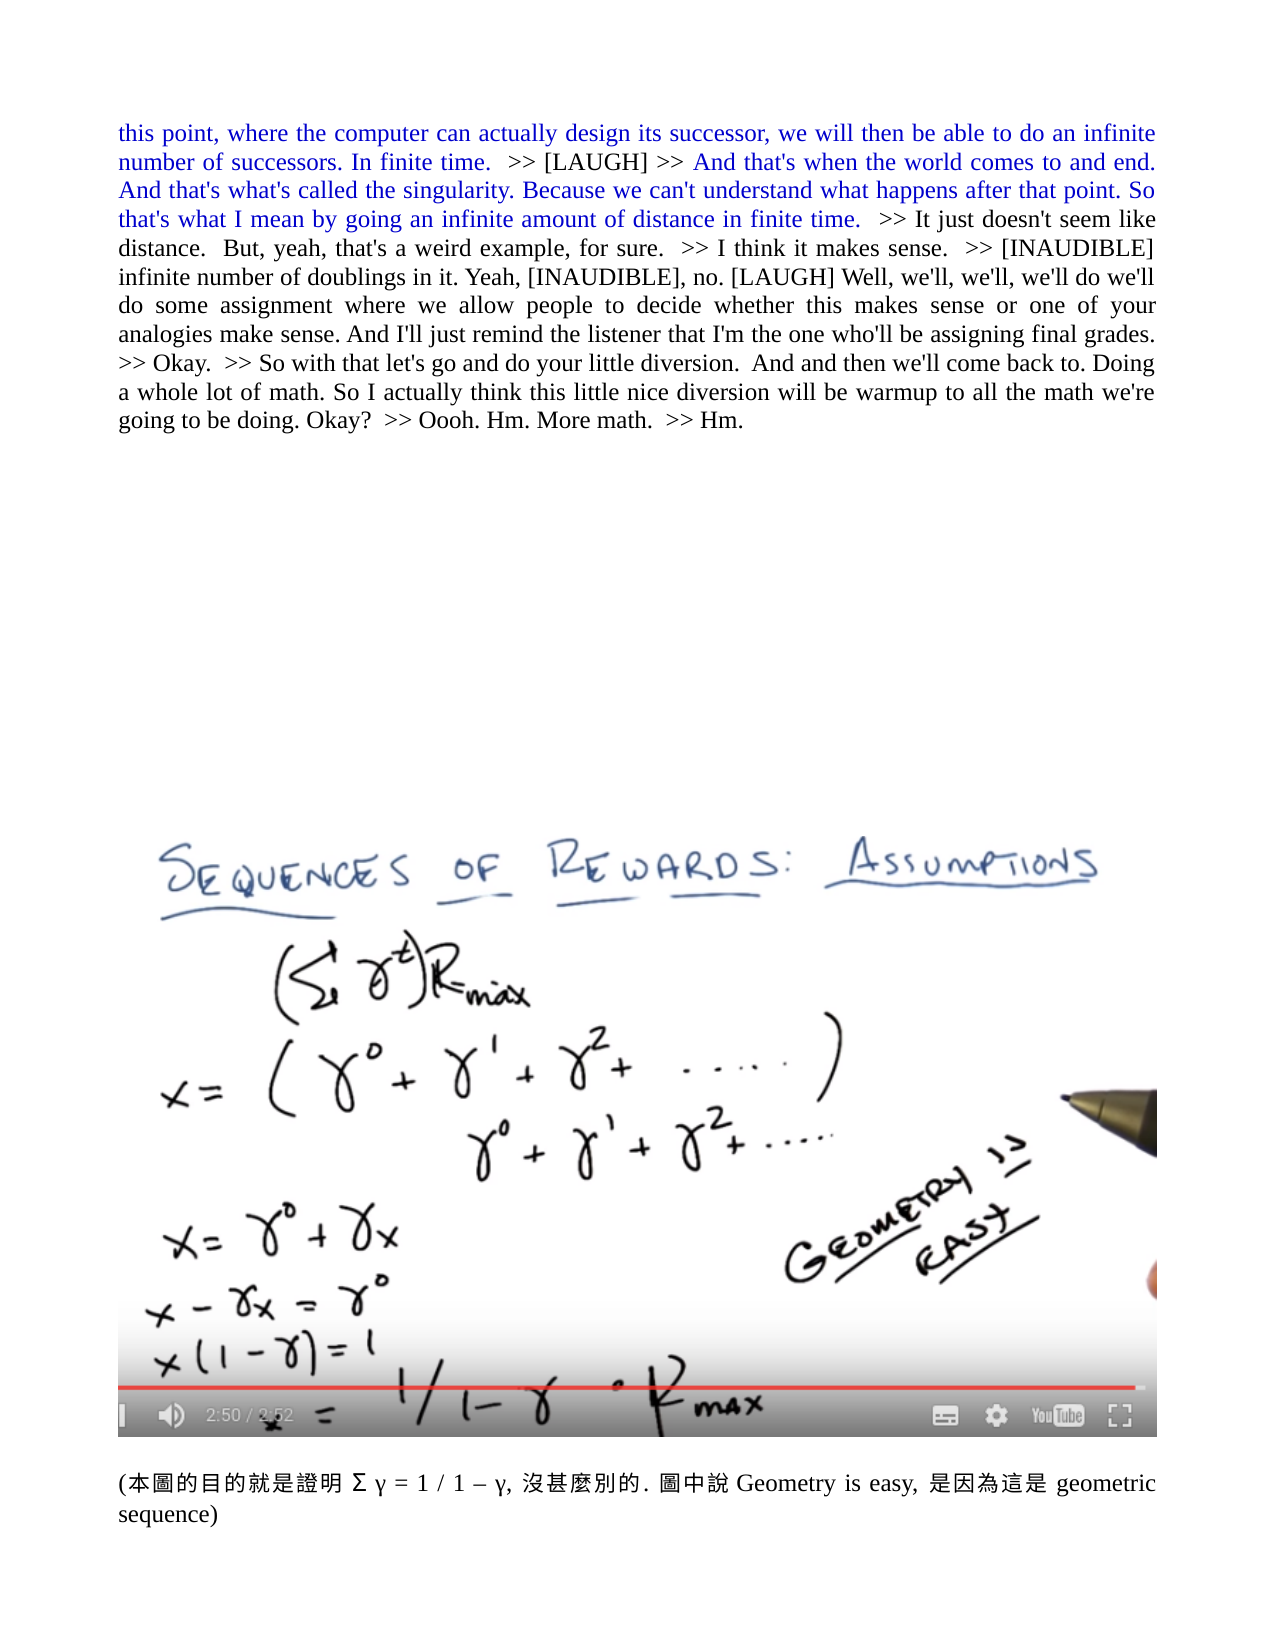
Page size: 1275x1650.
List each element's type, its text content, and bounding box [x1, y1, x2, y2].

text (本圖的目的就是證明 Σ γ = 1 / 1 – γ, 沒甚麼別的. 圖中說Geometry is easy, 是因為這是 geometric sequence) [118, 1465, 1157, 1528]
text this point, where the computer can actually design its successor, we will then be able to do an infinite number of successors. In finite time. >> [LAUGH] >> And that's when the world comes to and end. And that's what's called the singularity. Because we can't understand what happens after that point. So that's what I mean by going an infinite amount of distance in finite time. >> It just doesn't seem like distance. But, yeah, that's a weird example, for sure. >> I think it makes sense. >> [INAUDIBLE] infinite number of doublings in it. Yeah, [INAUDIBLE], no. [LAUGH] Well, we'll, we'll, we'll do we'll do some assignment where we allow people to decide whether this makes sense or one of your analogies make sense. And I'll just remind the listener that I'm the one who'll be assigning final grades. >> Okay. >> So with that let's go and do your little diversion. And and then we'll come back to. Doing a whole lot of math. So I actually think this little nice diversion will be warmup to all the math we're going to be doing. Okay? >> Oooh. Hm. More math. >> Hm. [118, 118, 1157, 434]
picture [118, 836, 1157, 1437]
